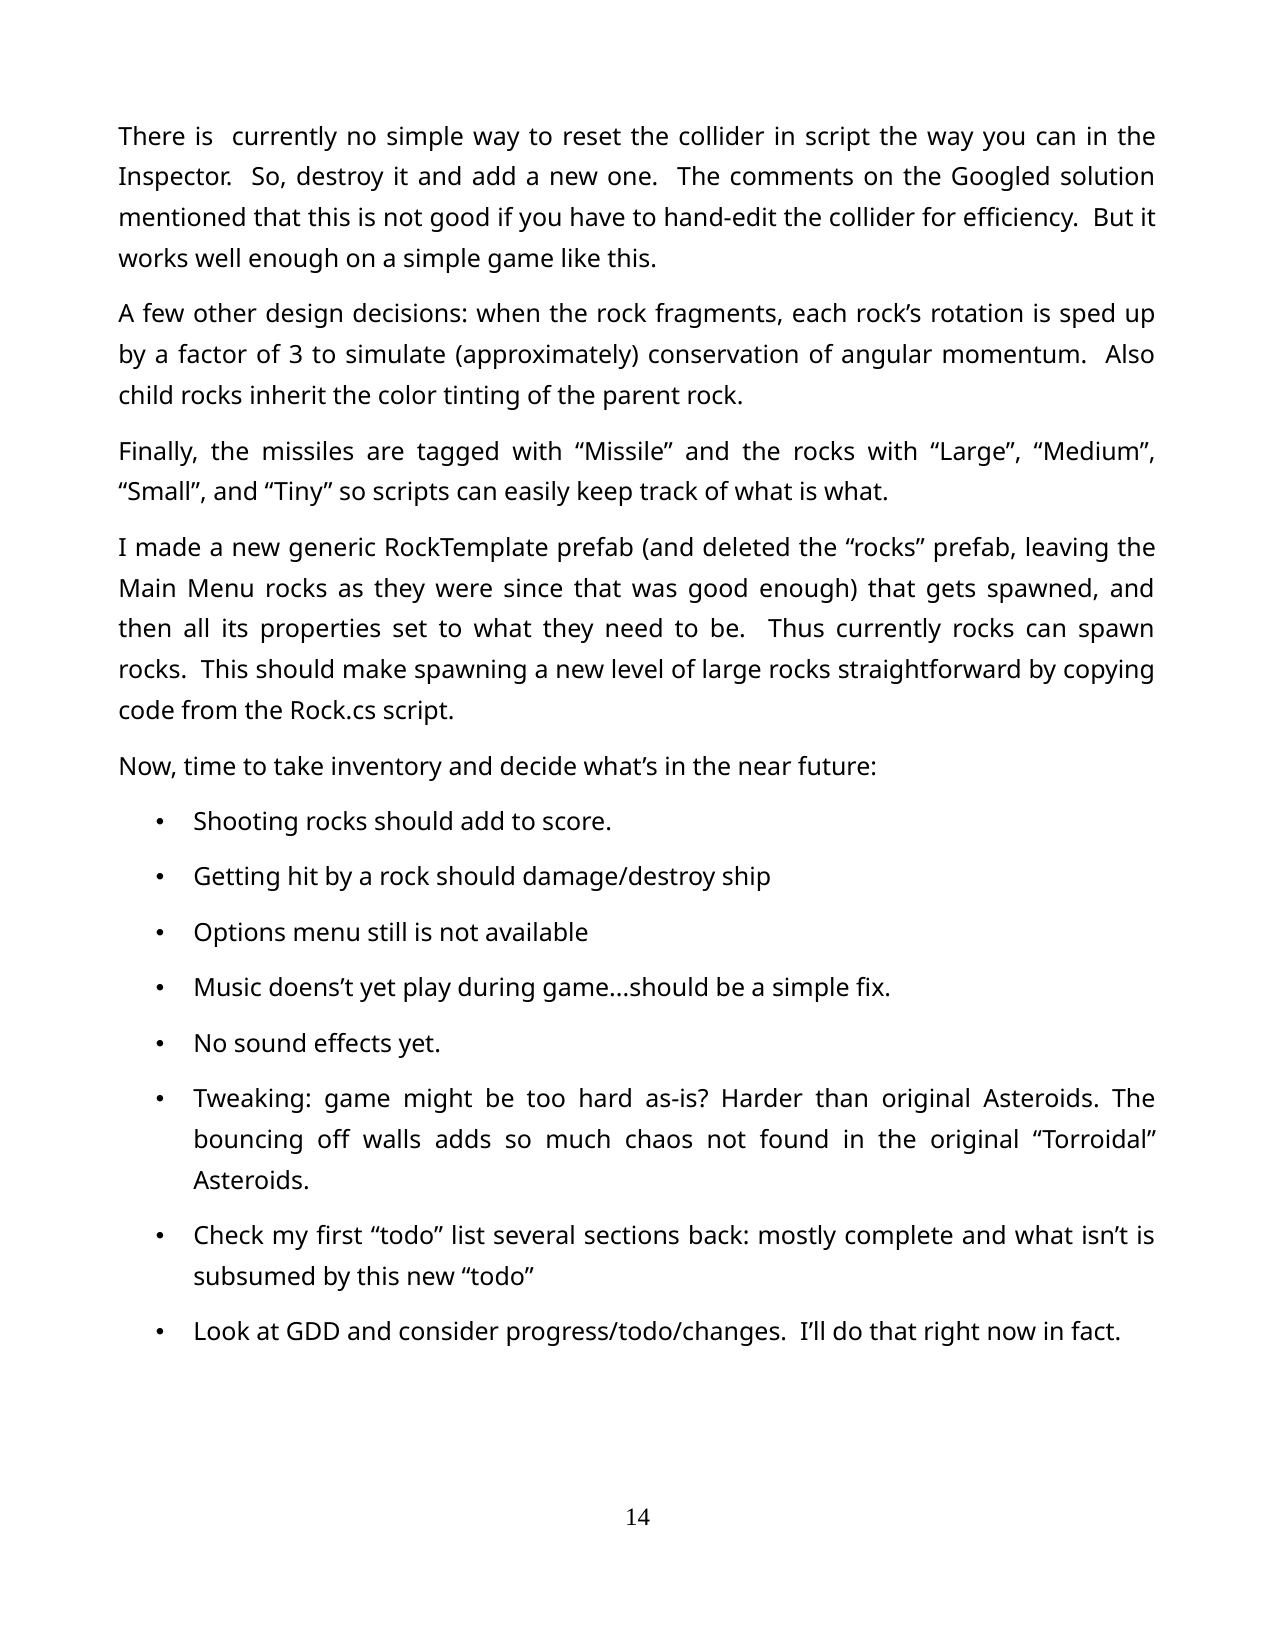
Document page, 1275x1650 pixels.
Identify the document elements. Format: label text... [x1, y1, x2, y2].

text Now, time to take inventory and decide what’s in the near future: [118, 748, 1157, 782]
text Finally, the missiles are tagged with “Missile” and the rocks with “Large”, “Medium”, “Small”, and “Tiny” so scripts can easily keep track of what is what. [118, 433, 1157, 508]
list Music doens’t yet play during game...should be a simple fix. [156, 970, 1157, 1004]
list Options menu still is not available [156, 914, 1157, 948]
list Look at GDD and consider progress/todo/changes. I’ll do that right now in fact. [156, 1314, 1157, 1348]
list Tweaking: game might be too hard as-is? Harder than original Asteroids. The bouncing off walls adds so much chaos not found in the original “Torroidal” Asteroids. [156, 1081, 1157, 1196]
text A few other design decisions: when the rock fragments, each rock’s rotation is sped up by a factor of 3 to simulate (approximately) conservation of angular momentum. Also child rocks inherit the color tinting of the parent rock. [118, 296, 1157, 412]
list No sound effects yet. [156, 1025, 1157, 1059]
text There is currently no simple way to reset the collider in script the way you can in the Inspector. So, destroy it and add a new one. The comments on the Googled solution mentioned that this is not good if you have to hand-edit the collider for efficiency. But it works well enough on a simple game like this. [118, 118, 1157, 275]
list Getting hit by a rock should damage/destroy ship [156, 859, 1157, 893]
list Shooting rocks should add to score. [156, 803, 1157, 838]
text I made a new generic RockTemplate prefab (and deleted the “rocks” prefab, leaving the Main Menu rocks as they were since that was good enough) that gets spawned, and then all its properties set to what they need to be. Thus currently rocks can spawn rocks. This should make spawning a new level of large rocks straightforward by copying code from the Rock.cs script. [118, 529, 1157, 727]
list Check my first “todo” list several sections back: mostly complete and what isn’t is subsumed by this new “todo” [156, 1218, 1157, 1293]
